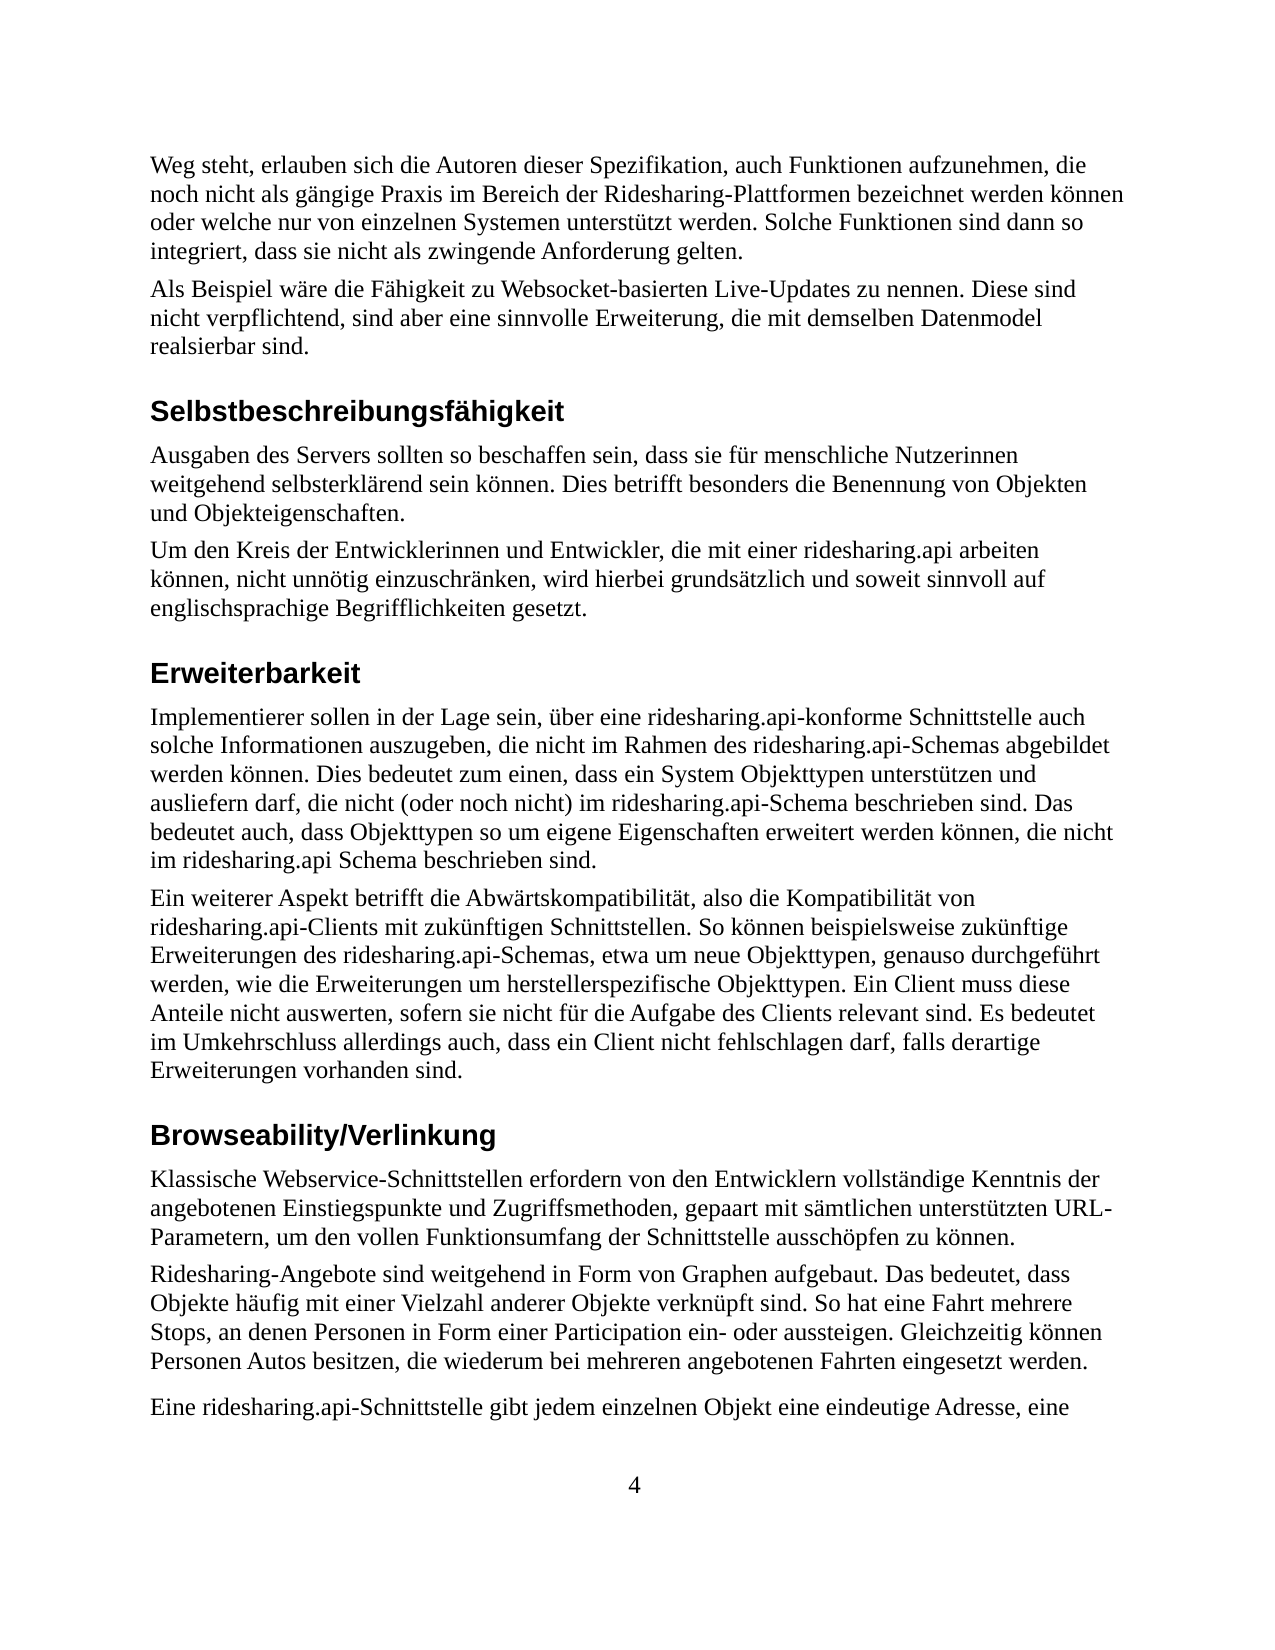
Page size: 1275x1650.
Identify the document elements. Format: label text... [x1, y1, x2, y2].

text Weg steht, erlauben sich die Autoren dieser Spezifikation, auch Funktionen aufzunehmen, die noch nicht als gängige Praxis im Bereich der Ridesharing-Plattformen bezeichnet werden können oder welche nur von einzelnen Systemen unterstützt werden. Solche Funktionen sind dann so integriert, dass sie nicht als zwingende Anforderung gelten. [150, 150, 1125, 265]
text Als Beispiel wäre die Fähigkeit zu Websocket-basierten Live-Updates zu nennen. Diese sind nicht verpflichtend, sind aber eine sinnvolle Erweiterung, die mit demselben Datenmodel realsierbar sind. [150, 274, 1125, 360]
subtitle Selbstbeschreibungsfähigkeit [150, 394, 1125, 428]
text Implementierer sollen in der Lage sein, über eine ridesharing.api-konforme Schnittstelle auch solche Informationen auszugeben, die nicht im Rahmen des ridesharing.api-Schemas abgebildet werden können. Dies bedeutet zum einen, dass ein System Objekttypen unterstützen und ausliefern darf, die nicht (oder noch nicht) im ridesharing.api-Schema beschrieben sind. Das bedeutet auch, dass Objekttypen so um eigene Eigenschaften erweitert werden können, die nicht im ridesharing.api Schema beschrieben sind. [150, 702, 1125, 874]
text Ausgaben des Servers sollten so beschaffen sein, dass sie für menschliche Nutzerinnen weitgehend selbsterklärend sein können. Dies betrifft besonders die Benennung von Objekten und Objekteigenschaften. [150, 440, 1125, 526]
subtitle Browseability/Verlinkung [150, 1118, 1125, 1152]
text Ein weiterer Aspekt betrifft die Abwärtskompatibilität, also die Kompatibilität von ridesharing.api-Clients mit zukünftigen Schnittstellen. So können beispielsweise zukünftige Erweiterungen des ridesharing.api-Schemas, etwa um neue Objekttypen, genauso durchgeführt werden, wie die Erweiterungen um herstellerspezifische Objekttypen. Ein Client muss diese Anteile nicht auswerten, sofern sie nicht für die Aufgabe des Clients relevant sind. Es bedeutet im Umkehrschluss allerdings auch, dass ein Client nicht fehlschlagen darf, falls derartige Erweiterungen vorhanden sind. [150, 883, 1125, 1084]
text Eine ridesharing.api-Schnittstelle gibt jedem einzelnen Objekt eine eindeutige Adresse, eine [150, 1392, 1125, 1421]
text Um den Kreis der Entwicklerinnen und Entwickler, die mit einer ridesharing.api arbeiten können, nicht unnötig einzuschränken, wird hierbei grundsätzlich und soweit sinnvoll auf englischsprachige Begrifflichkeiten gesetzt. [150, 535, 1125, 622]
text Ridesharing-Angebote sind weitgehend in Form von Graphen aufgebaut. Das bedeutet, dass Objekte häufig mit einer Vielzahl anderer Objekte verknüpft sind. So hat eine Fahrt mehrere Stops, an denen Personen in Form einer Participation ein- oder aussteigen. Gleichzeitig können Personen Autos besitzen, die wiederum bei mehreren angebotenen Fahrten eingesetzt werden. [150, 1259, 1125, 1374]
text Klassische Webservice-Schnittstellen erfordern von den Entwicklern vollständige Kenntnis der angebotenen Einstiegspunkte und Zugriffsmethoden, gepaart mit sämtlichen unterstützten URL-Parametern, um den vollen Funktionsumfang der Schnittstelle ausschöpfen zu können. [150, 1164, 1125, 1251]
subtitle Erweiterbarkeit [150, 656, 1125, 689]
